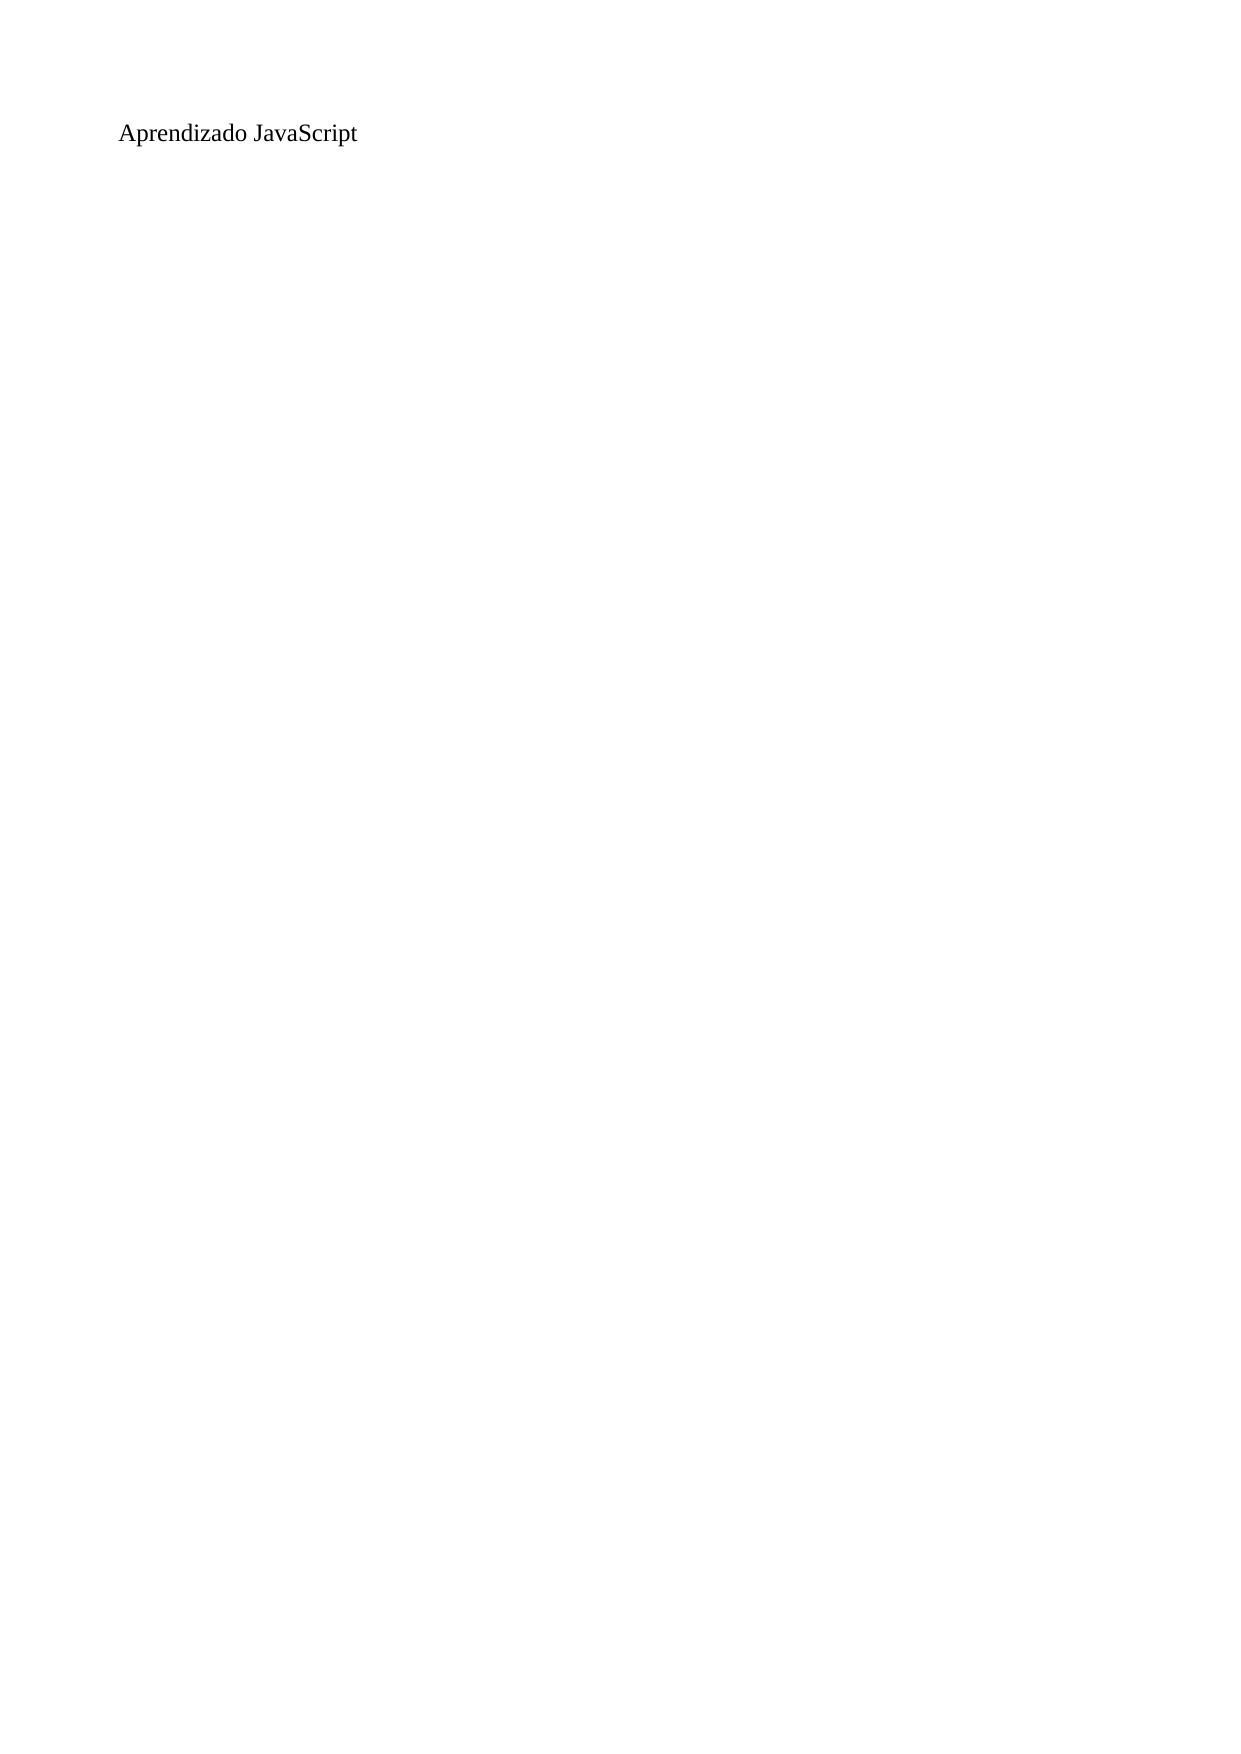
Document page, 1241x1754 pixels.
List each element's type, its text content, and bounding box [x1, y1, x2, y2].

text Aprendizado JavaScript [118, 118, 1122, 147]
